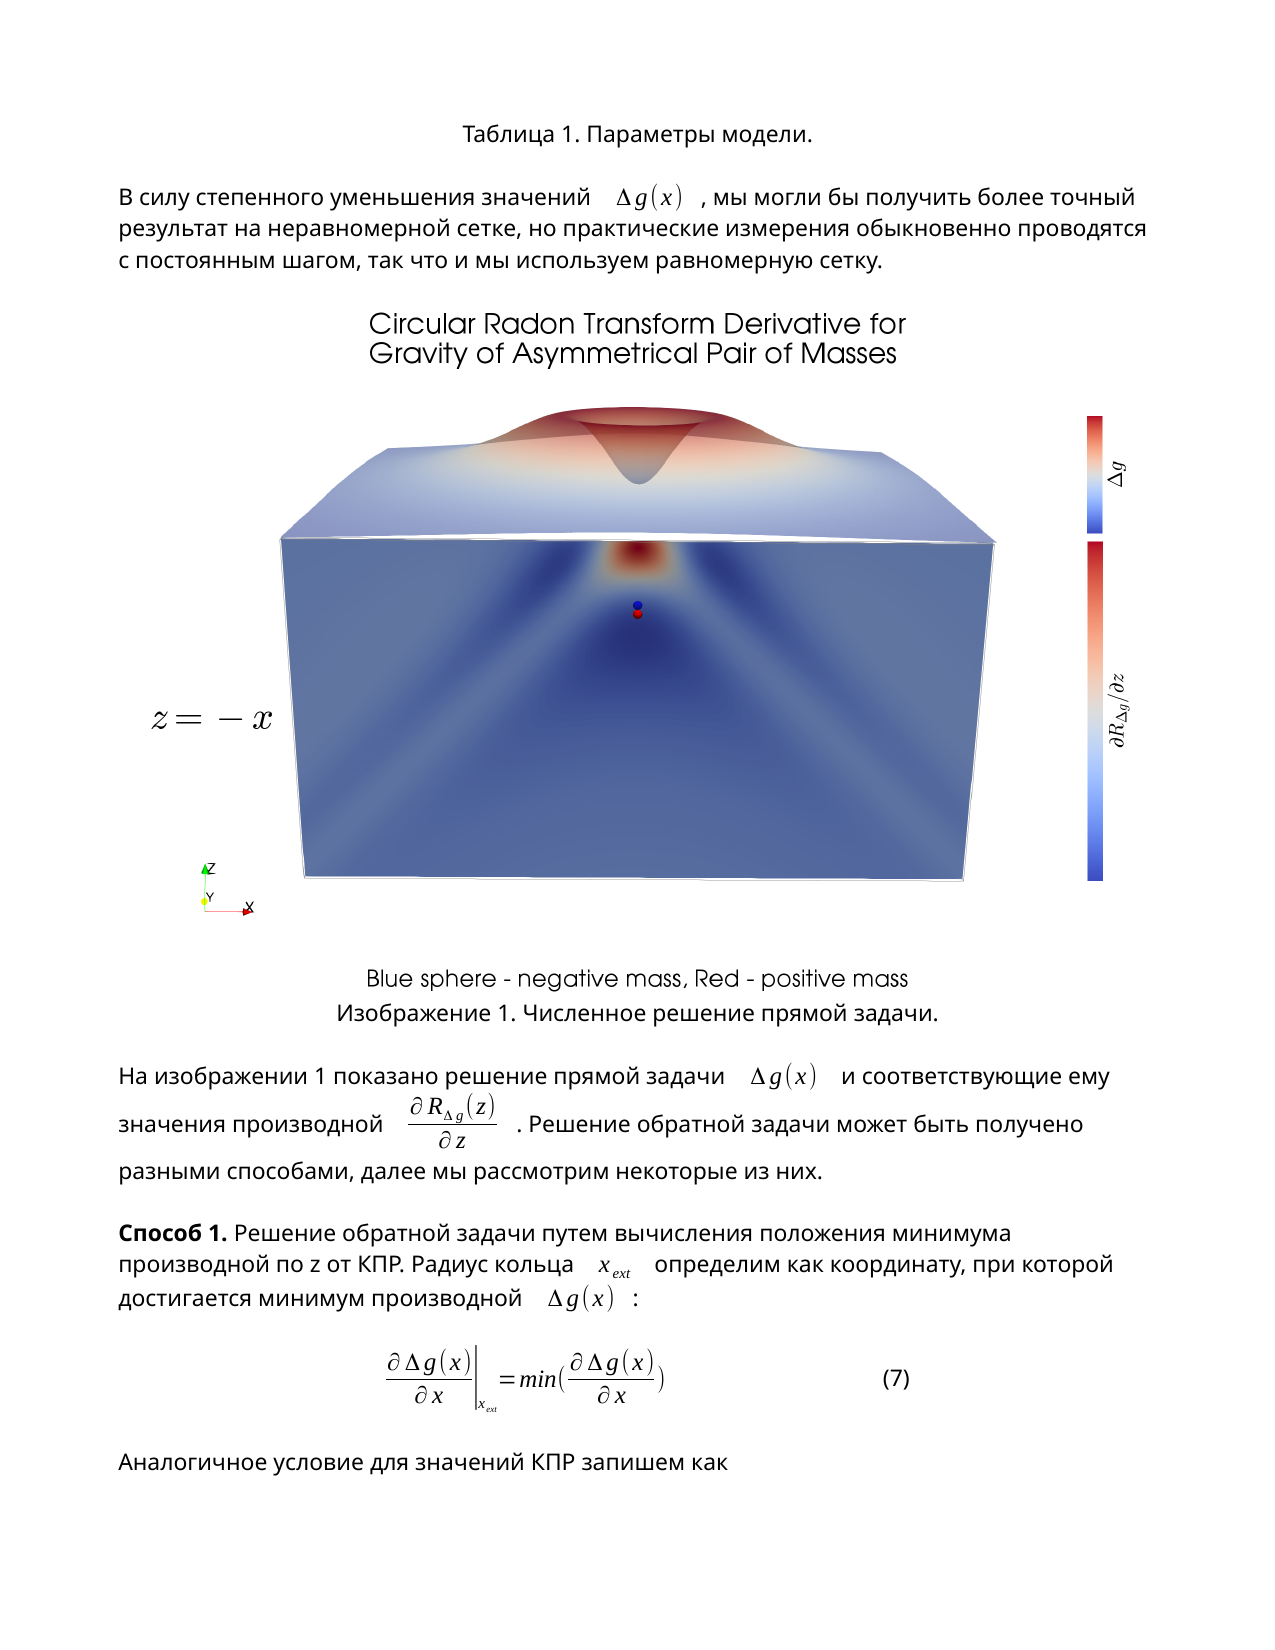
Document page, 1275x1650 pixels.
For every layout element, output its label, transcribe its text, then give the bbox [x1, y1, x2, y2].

text В силу степенного уменьшения значений , мы могли бы получить более точный результат на неравномерной сетке, но практические измерения обыкновенно проводятся с постоянным шагом, так что и мы используем равномерную сетку. [118, 181, 1157, 275]
text Таблица 1. Параметры модели. [118, 118, 1157, 149]
text На изображении 1 показано решение прямой задачи и соответствующие ему значения производной . Решение обратной задачи может быть получено разными способами, далее мы рассмотрим некоторые из них. [118, 1060, 1157, 1186]
text (7) [118, 1345, 1157, 1414]
picture [118, 306, 1157, 998]
text Способ 1. Решение обратной задачи путем вычисления положения минимума производной по z от КПР. Радиус кольца определим как координату, при которой достигается минимум производной : [118, 1217, 1157, 1313]
text Изображение 1. Численное решение прямой задачи. [118, 998, 1157, 1028]
text Аналогичное условие для значений КПР запишем как [118, 1445, 1157, 1477]
